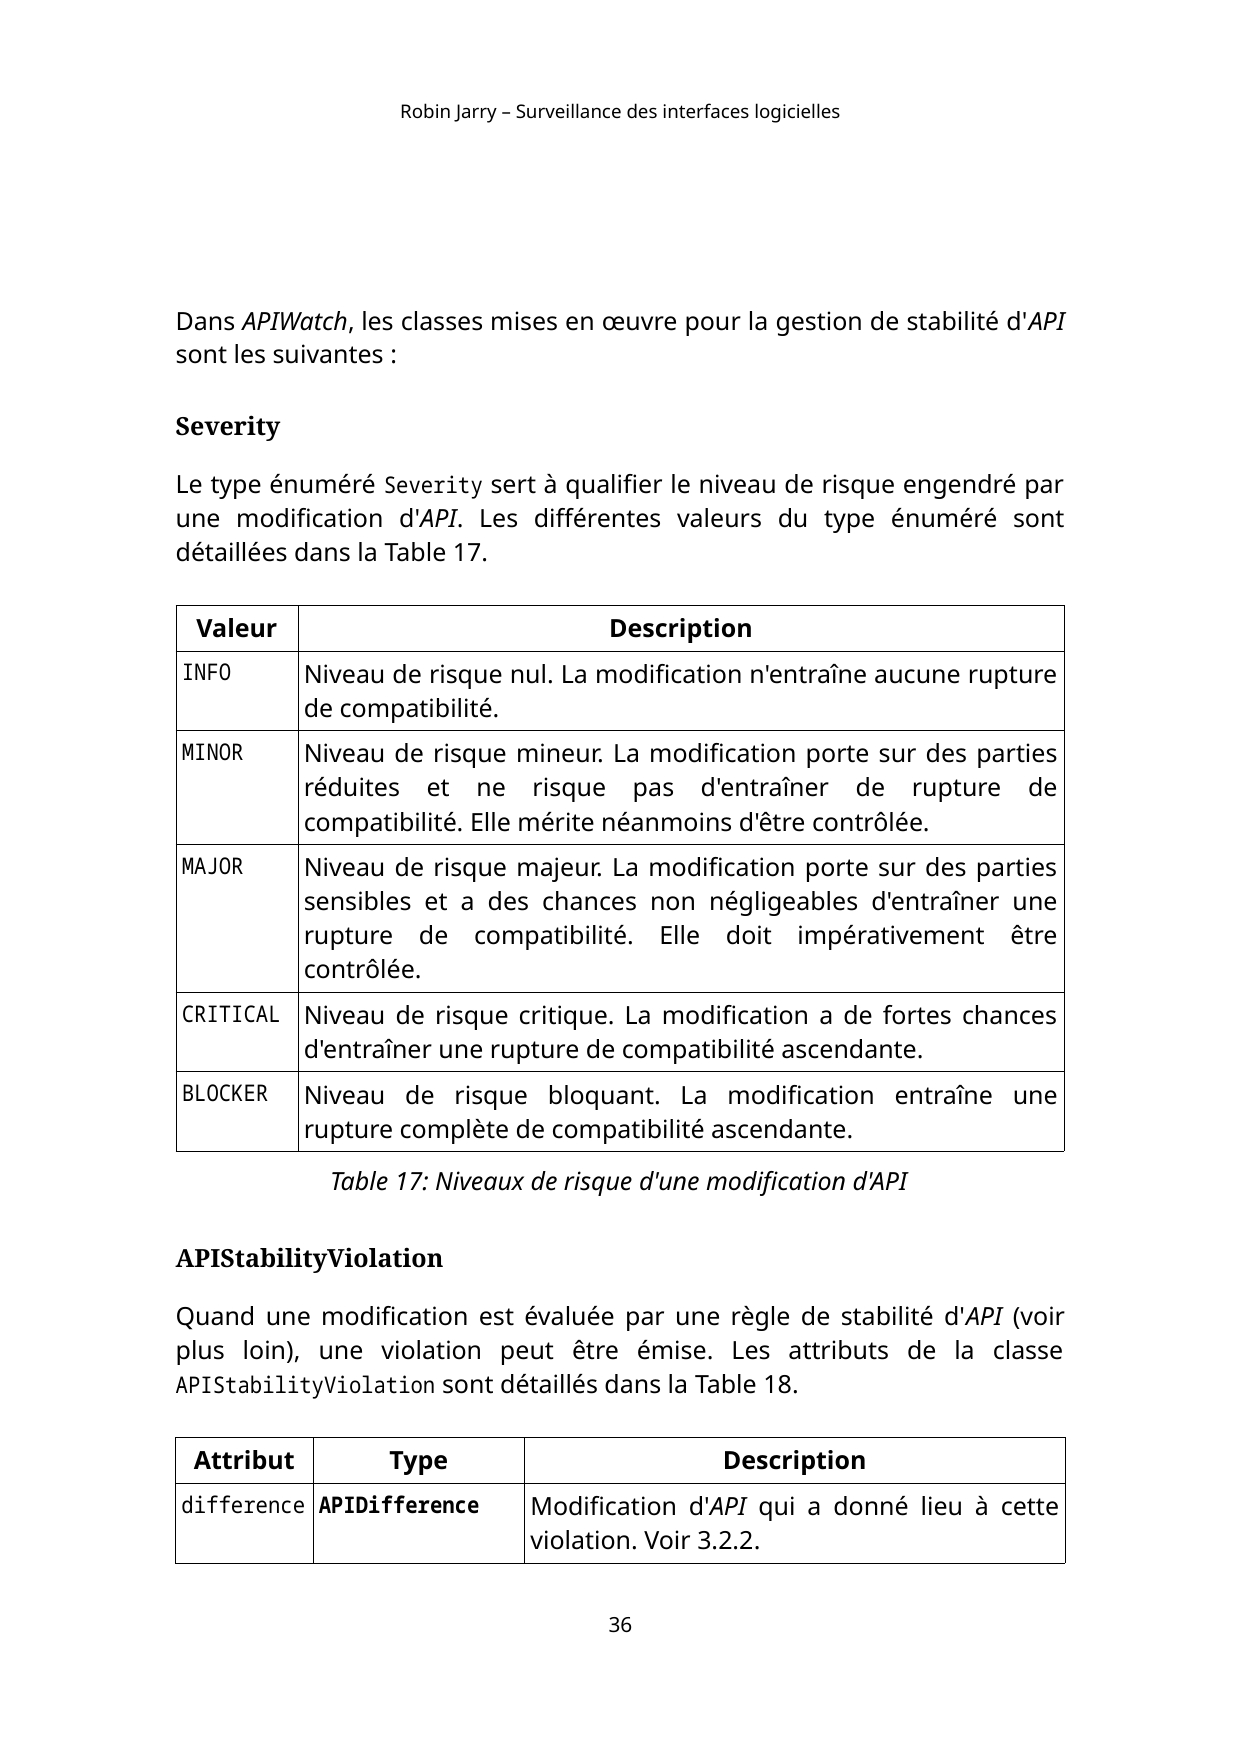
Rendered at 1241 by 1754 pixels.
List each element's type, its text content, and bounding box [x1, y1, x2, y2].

text Le type énuméré Severity sert à qualifier le niveau de risque engendré par une modification d'API. Les différentes valeurs du type énuméré sont détaillées dans la Table 17. [175, 467, 1065, 569]
table_header Description [525, 1438, 1065, 1483]
table_cell APIDifference [314, 1484, 524, 1562]
table_header Description [299, 606, 1064, 651]
subtitle APIStabilityViolation [175, 1241, 1065, 1275]
table_header Valeur [177, 606, 298, 651]
text Table 17: Niveaux de risque d'une modification d'API [175, 1164, 1065, 1198]
table_cell Niveau de risque bloquant. La modification entraîne une rupture complète de compatibilité ascendante. [299, 1072, 1064, 1151]
table_cell MAJOR [177, 845, 298, 992]
table_cell MINOR [177, 731, 298, 844]
table_cell difference [176, 1484, 313, 1562]
table_header Attribut [176, 1438, 313, 1483]
table_cell Modification d'API qui a donné lieu à cette violation. Voir 3.2.2. [525, 1484, 1065, 1562]
table_header Type [314, 1438, 524, 1483]
table_cell Niveau de risque majeur. La modification porte sur des parties sensibles et a des chances non négligeables d'entraîner une rupture de compatibilité. Elle doit impérativement être contrôlée. [299, 845, 1064, 992]
table_cell Niveau de risque mineur. La modification porte sur des parties réduites et ne risque pas d'entraîner de rupture de compatibilité. Elle mérite néanmoins d'être contrôlée. [299, 731, 1064, 844]
table_cell Niveau de risque nul. La modification n'entraîne aucune rupture de compatibilité. [299, 652, 1064, 730]
text Quand une modification est évaluée par une règle de stabilité d'API (voir plus loin), une violation peut être émise. Les attributs de la classe APIStabilityViolation sont détaillés dans la Table 18. [175, 1299, 1065, 1401]
subtitle Severity [175, 408, 1065, 442]
table_cell CRITICAL [177, 993, 298, 1071]
text Dans APIWatch, les classes mises en œuvre pour la gestion de stabilité d'API sont les suivantes : [175, 303, 1065, 371]
table_cell INFO [177, 652, 298, 730]
table_cell Niveau de risque critique. La modification a de fortes chances d'entraîner une rupture de compatibilité ascendante. [299, 993, 1064, 1071]
table_cell BLOCKER [177, 1072, 298, 1151]
